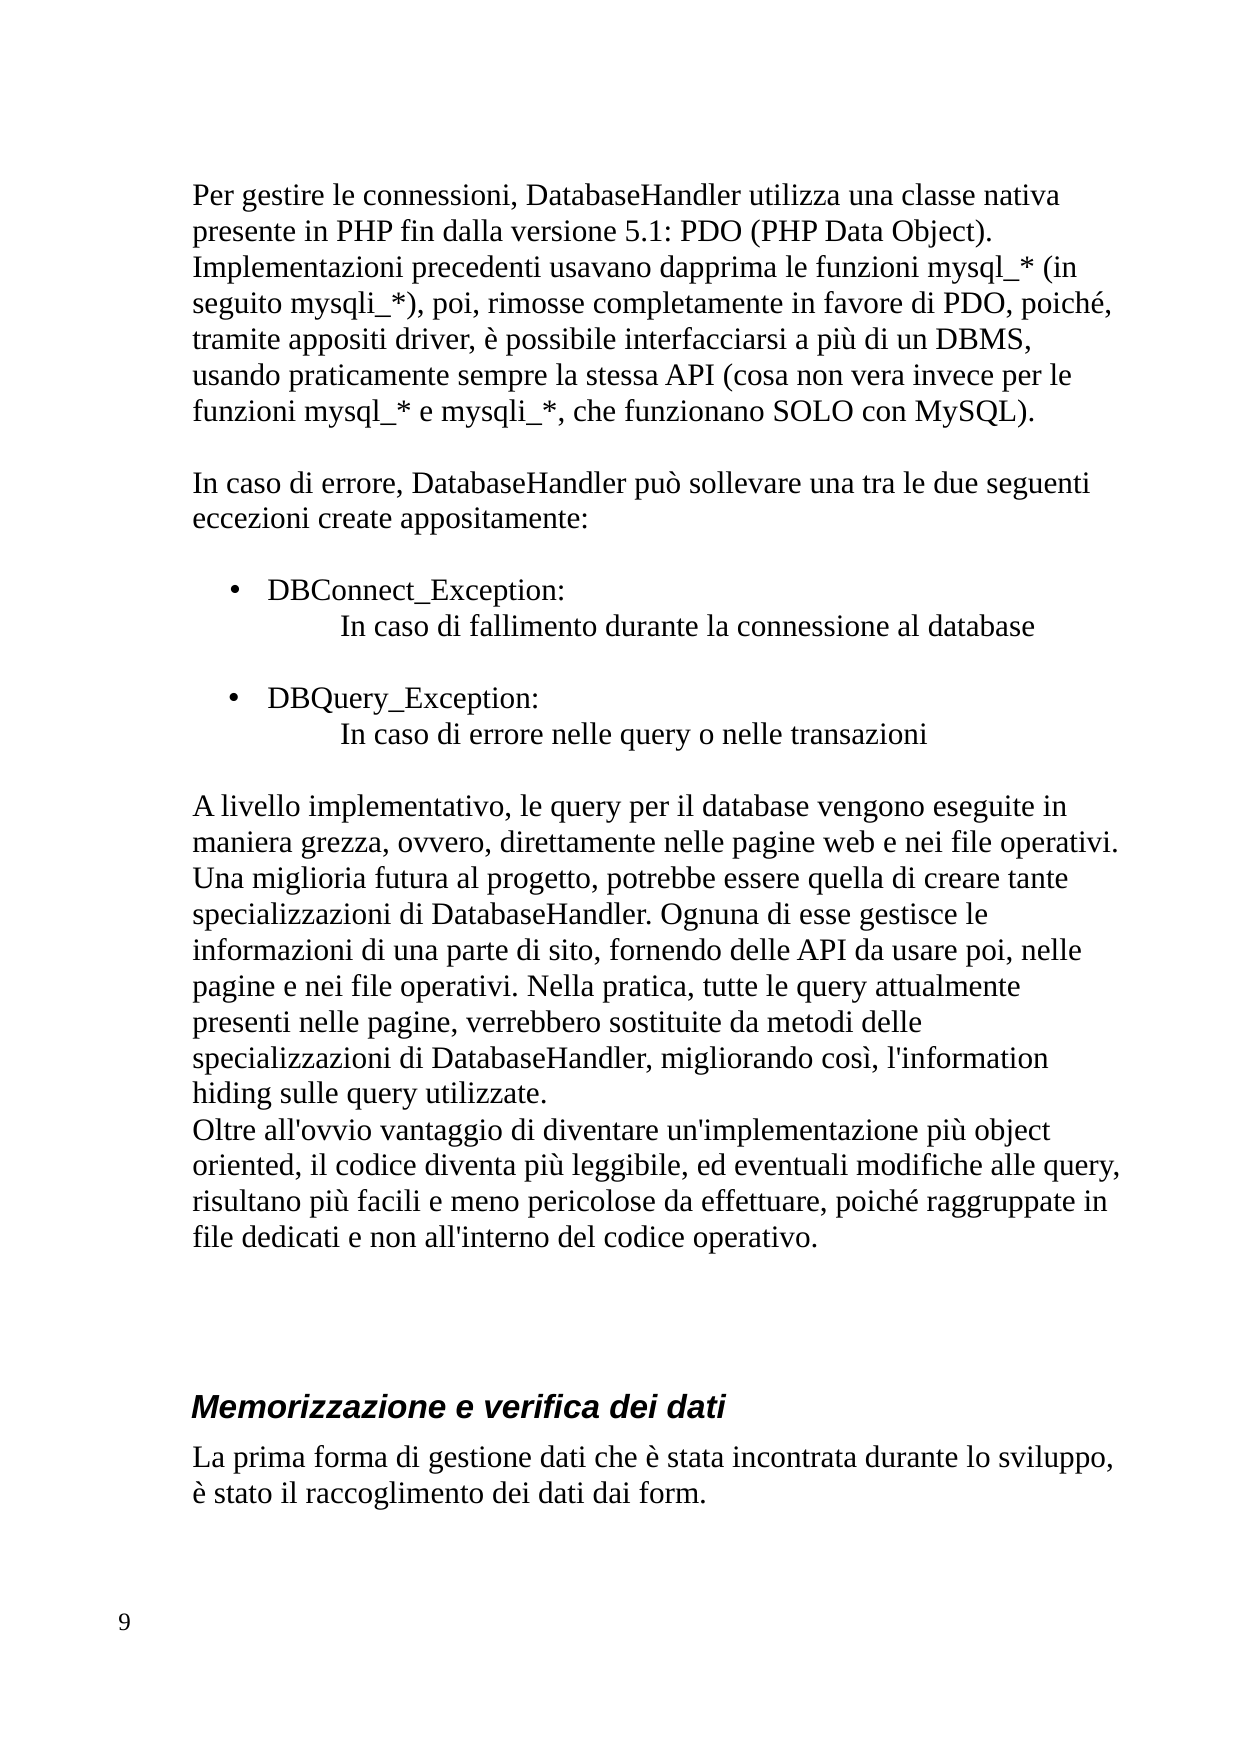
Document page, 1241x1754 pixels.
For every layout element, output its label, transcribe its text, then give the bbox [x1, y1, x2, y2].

list DBConnect_Exception: [229, 572, 1122, 608]
text Oltre all'ovvio vantaggio di diventare un'implementazione più object oriented, il codice diventa più leggibile, ed eventuali modifiche alle query, risultano più facili e meno pericolose da effettuare, poiché raggruppate in file dedicati e non all'interno del codice operativo. [192, 1111, 1122, 1254]
list DBQuery_Exception: [228, 679, 1122, 715]
text La prima forma di gestione dati che è stata incontrata durante lo sviluppo, è stato il raccoglimento dei dati dai form. [192, 1438, 1122, 1510]
text A livello implementativo, le query per il database vengono eseguite in maniera grezza, ovvero, direttamente nelle pagine web e nei file operativi. [192, 787, 1122, 859]
list In caso di fallimento durante la connessione al database [302, 608, 1122, 643]
text Per gestire le connessioni, DatabaseHandler utilizza una classe nativa presente in PHP fin dalla versione 5.1: PDO (PHP Data Object). [192, 176, 1122, 248]
text Una miglioria futura al progetto, potrebbe essere quella di creare tante specializzazioni di DatabaseHandler. Ognuna di esse gestisce le informazioni di una parte di sito, fornendo delle API da usare poi, nelle pagine e nei file operativi. Nella pratica, tutte le query attualmente presenti nelle pagine, verrebbero sostituite da metodi delle specializzazioni di DatabaseHandler, migliorando così, l'information hiding sulle query utilizzate. [192, 859, 1122, 1111]
list In caso di errore nelle query o nelle transazioni [302, 715, 1122, 751]
text Implementazioni precedenti usavano dapprima le funzioni mysql_* (in seguito mysqli_*), poi, rimosse completamente in favore di PDO, poiché, tramite appositi driver, è possibile interfacciarsi a più di un DBMS, usando praticamente sempre la stessa API (cosa non vera invece per le funzioni mysql_* e mysqli_*, che funzionano SOLO con MySQL). [192, 248, 1122, 428]
subtitle Memorizzazione e verifica dei dati [191, 1387, 1122, 1426]
text In caso di errore, DatabaseHandler può sollevare una tra le due seguenti eccezioni create appositamente: [192, 428, 1122, 536]
